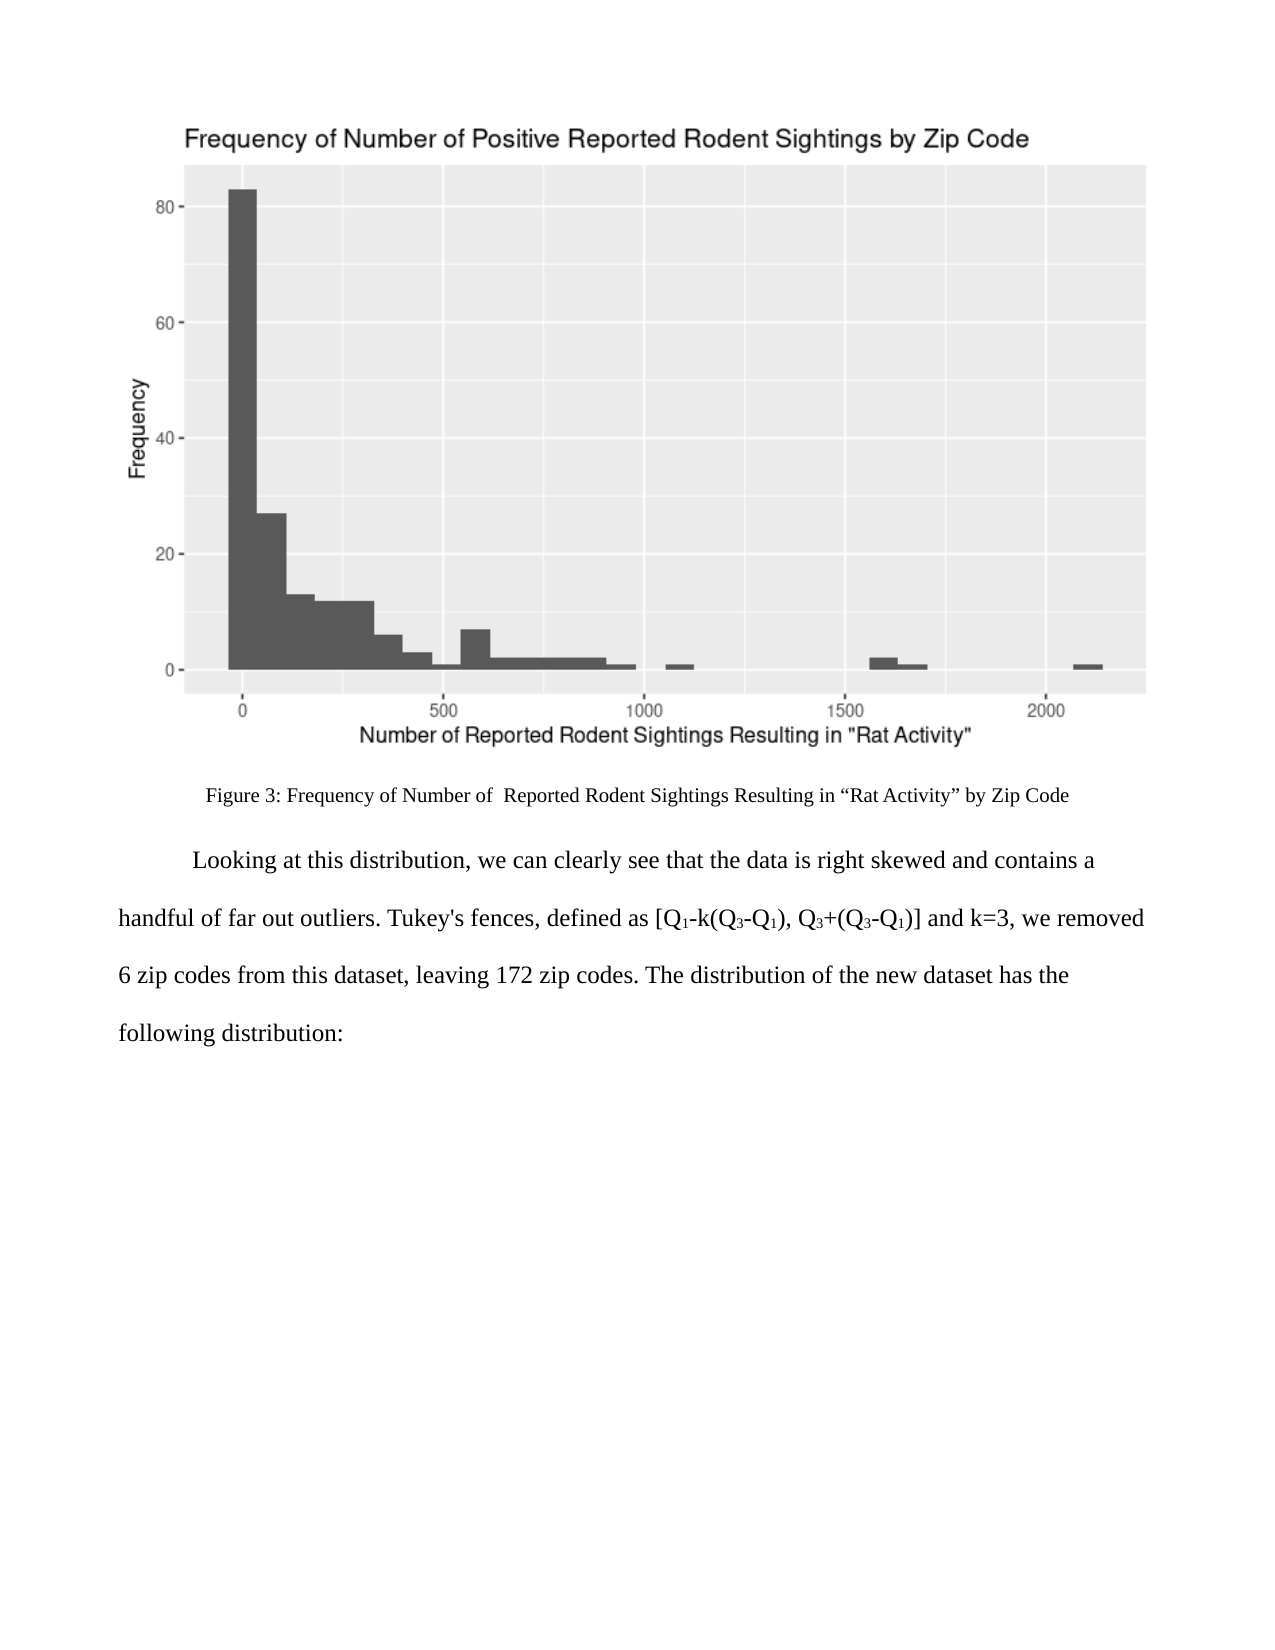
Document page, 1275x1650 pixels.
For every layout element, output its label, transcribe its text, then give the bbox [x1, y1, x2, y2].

text Looking at this distribution, we can clearly see that the data is right skewed and contains a handful of far out outliers. Tukey's fences, defined as [Q1-k(Q3-Q1), Q3+(Q3-Q1)] and k=3, we removed 6 zip codes from this dataset, leaving 172 zip codes. The distribution of the new dataset has the following distribution: [118, 846, 1157, 1047]
picture [118, 118, 1157, 759]
text Figure 3: Frequency of Number of Reported Rodent Sightings Resulting in “Rat Activity” by Zip Code [118, 759, 1157, 807]
